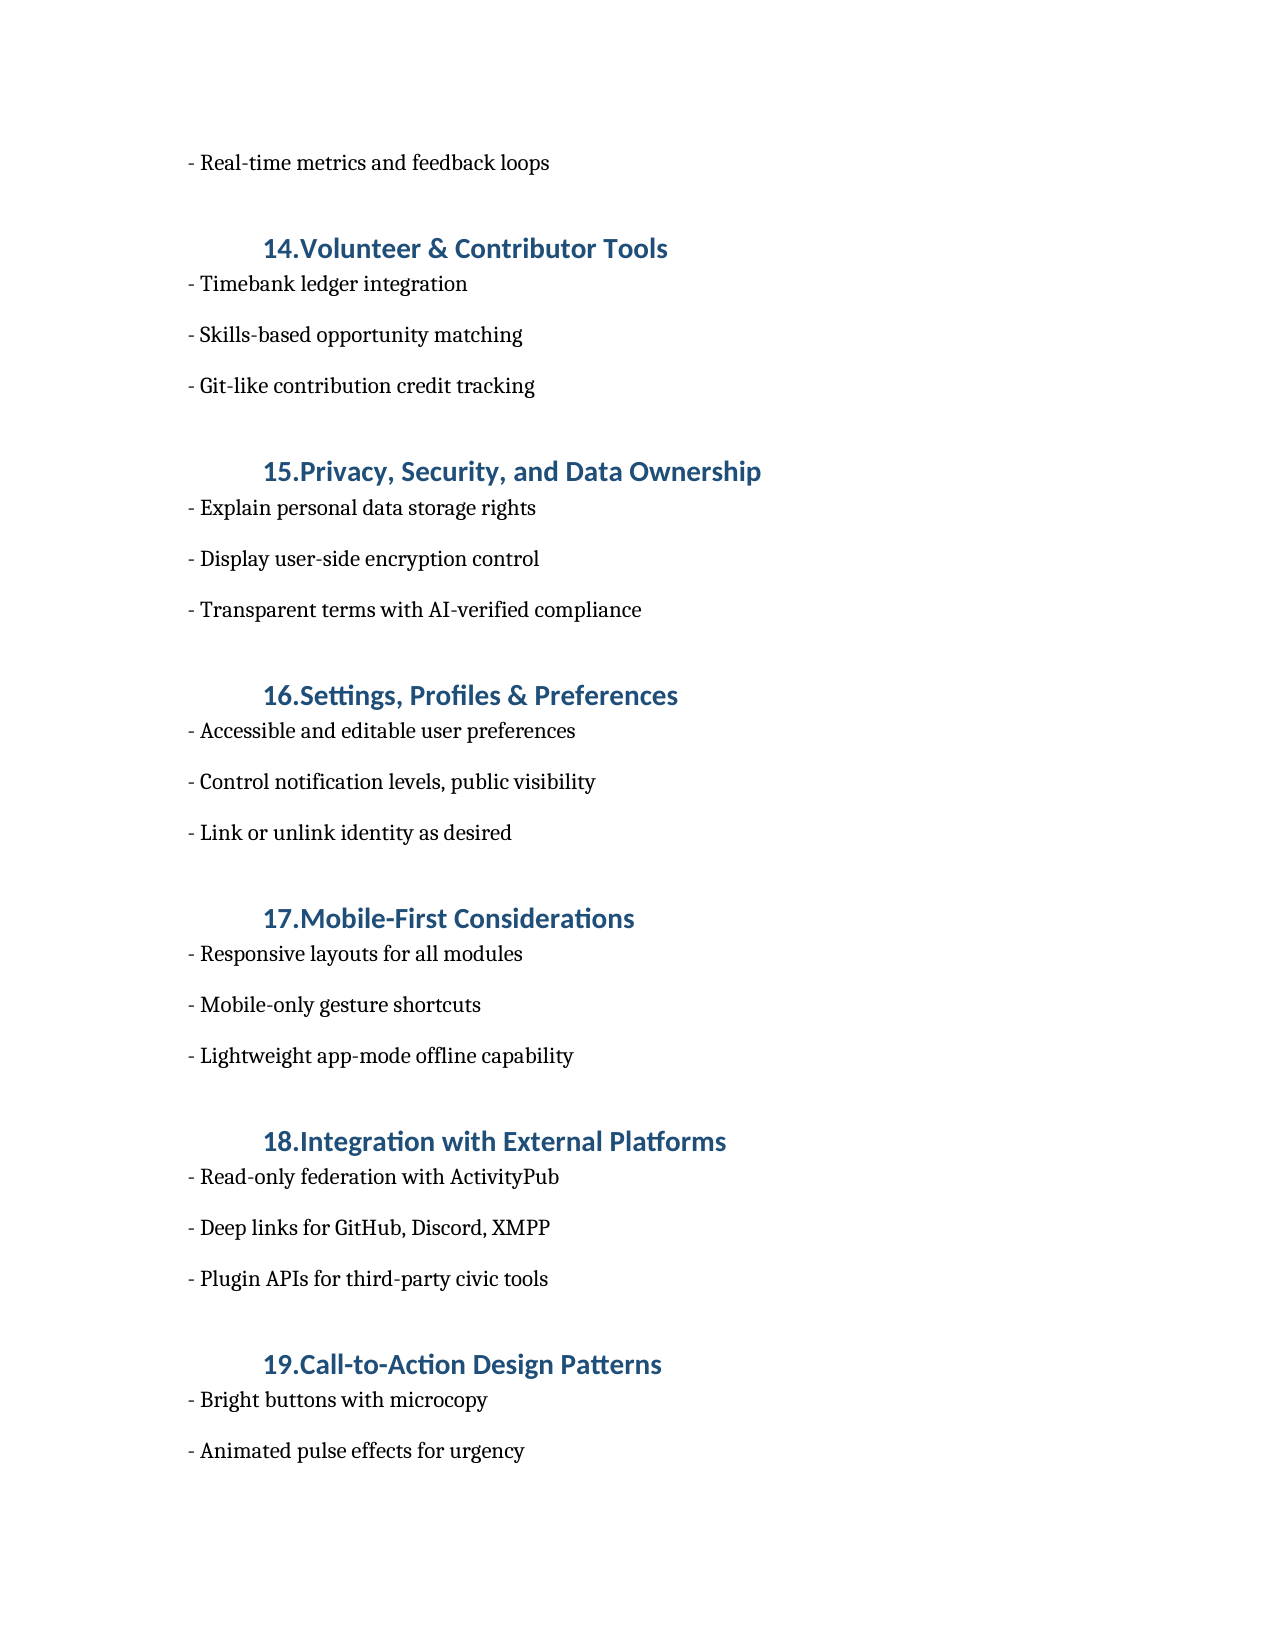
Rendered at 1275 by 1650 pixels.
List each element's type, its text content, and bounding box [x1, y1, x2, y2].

text - Skills-based opportunity matching [187, 322, 1087, 348]
subtitle Settings, Profiles & Preferences [262, 677, 1087, 712]
text - Real-time metrics and feedback loops [187, 150, 1087, 176]
text - Responsive layouts for all modules [187, 941, 1087, 967]
text - Git-like contribution credit tracking [187, 373, 1087, 399]
subtitle Mobile-First Considerations [262, 900, 1087, 936]
subtitle Call-to-Action Design Patterns [262, 1346, 1087, 1382]
text - Plugin APIs for third-party civic tools [187, 1266, 1087, 1292]
subtitle Integration with External Platforms [262, 1123, 1087, 1159]
text - Deep links for GitHub, Discord, XMPP [187, 1215, 1087, 1241]
text - Read-only federation with ActivityPub [187, 1164, 1087, 1190]
text - Accessible and editable user preferences [187, 718, 1087, 744]
text - Transparent terms with AI-verified compliance [187, 596, 1087, 623]
text - Timebank ledger integration [187, 271, 1087, 297]
subtitle Privacy, Security, and Data Ownership [262, 453, 1087, 489]
text - Mobile-only gesture shortcuts [187, 992, 1087, 1018]
text - Display user-side encryption control [187, 545, 1087, 572]
subtitle Volunteer & Contributor Tools [262, 230, 1087, 266]
text - Link or unlink identity as desired [187, 820, 1087, 846]
text - Animated pulse effects for urgency [187, 1438, 1087, 1465]
text - Bright buttons with microcopy [187, 1387, 1087, 1414]
text - Lightweight app-mode offline capability [187, 1043, 1087, 1069]
text - Explain personal data storage rights [187, 494, 1087, 521]
text - Control notification levels, public visibility [187, 769, 1087, 795]
